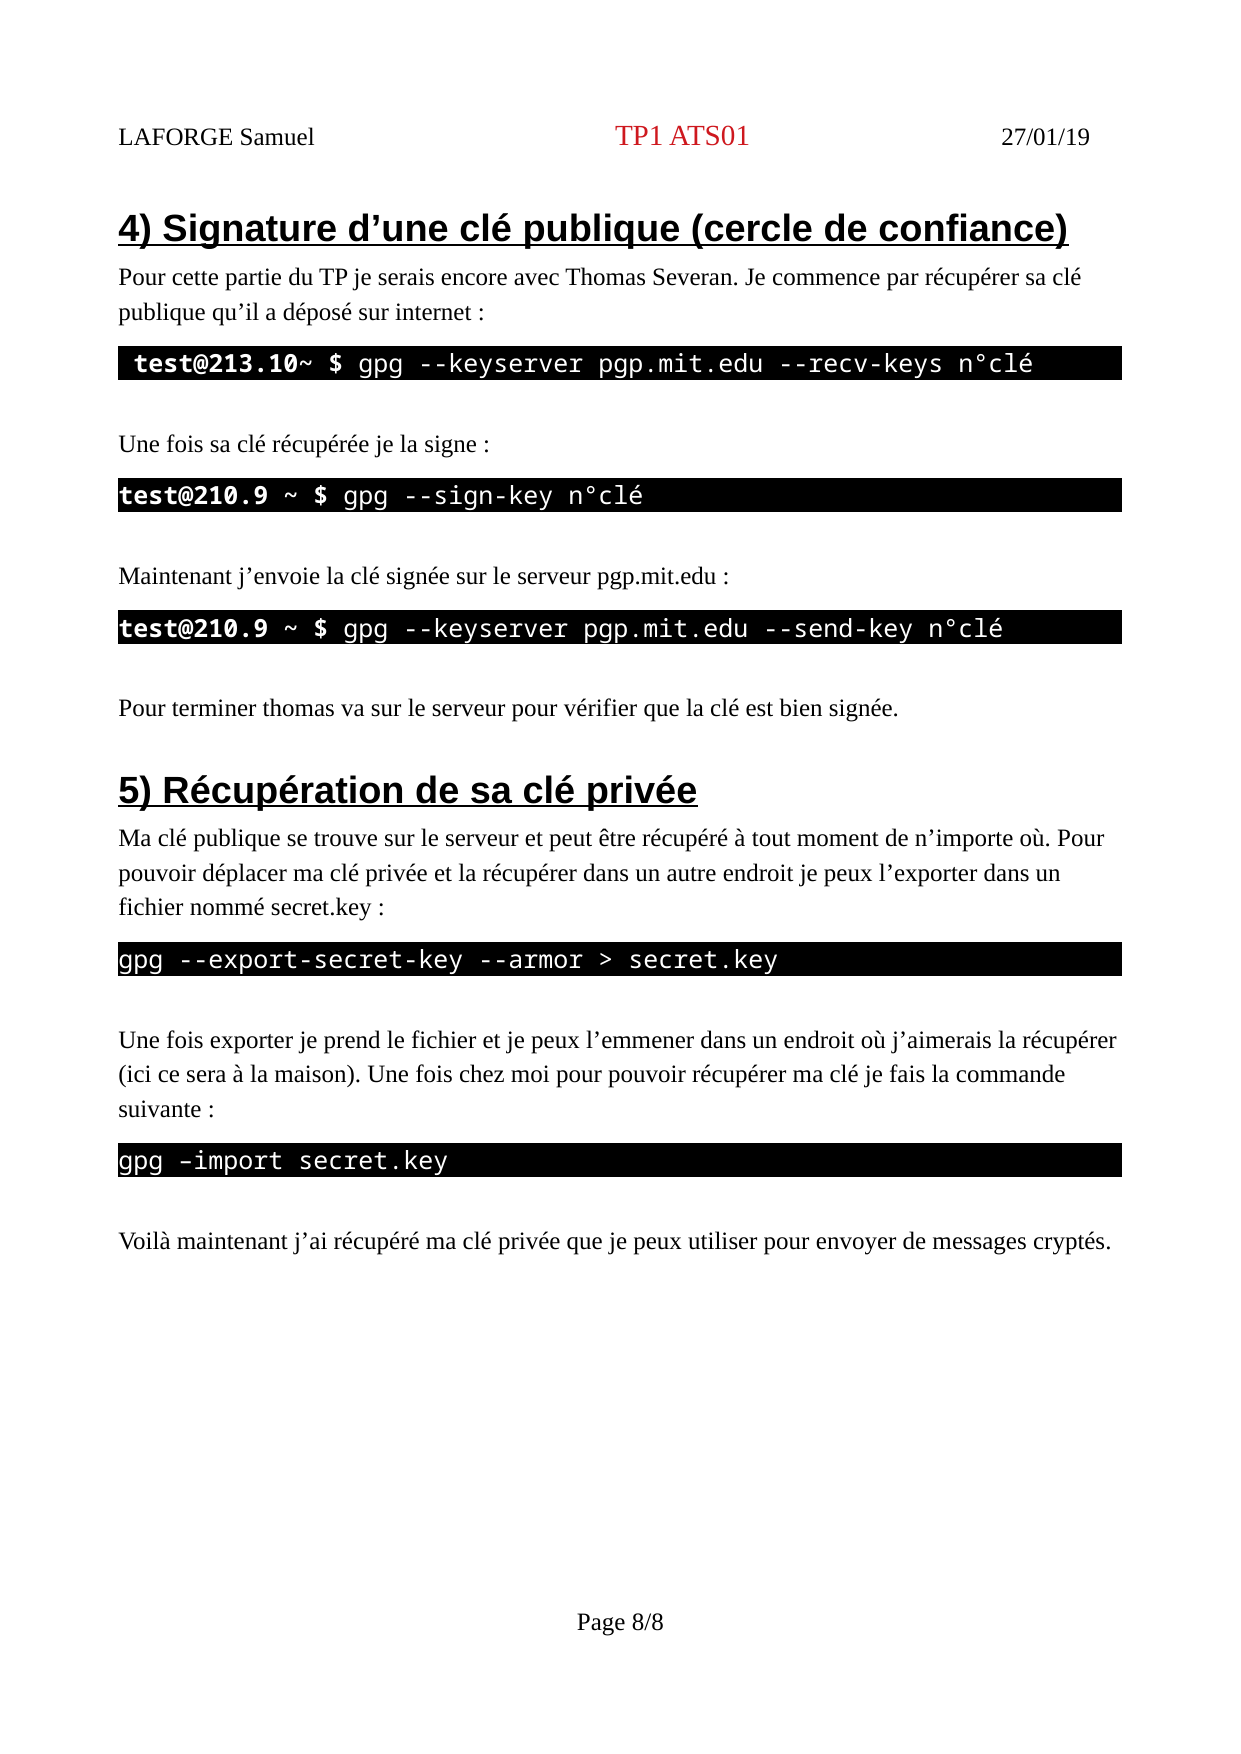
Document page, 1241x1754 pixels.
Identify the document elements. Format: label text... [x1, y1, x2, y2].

text Ma clé publique se trouve sur le serveur et peut être récupéré à tout moment de n’importe où. Pour pouvoir déplacer ma clé privée et la récupérer dans un autre endroit je peux l’exporter dans un fichier nommé secret.key : [118, 823, 1122, 921]
text Une fois sa clé récupérée je la signe : [118, 429, 1122, 458]
text gpg –import secret.key [118, 1143, 1122, 1177]
text gpg --export-secret-key --armor > secret.key [118, 942, 1122, 976]
text test@213.10~ $ gpg --keyserver pgp.mit.edu --recv-keys n°clé [118, 346, 1122, 380]
text Pour terminer thomas va sur le serveur pour vérifier que la clé est bien signée. [118, 693, 1122, 722]
subtitle 5) Récupération de sa clé privée [118, 767, 1122, 811]
text test@210.9 ~ $ gpg --keyserver pgp.mit.edu --send-key n°clé [118, 610, 1122, 644]
text Une fois exporter je prend le fichier et je peux l’emmener dans un endroit où j’aimerais la récupérer (ici ce sera à la maison). Une fois chez moi pour pouvoir récupérer ma clé je fais la commande suivante : [118, 1025, 1122, 1122]
text test@210.9 ~ $ gpg --sign-key n°clé [118, 478, 1122, 512]
subtitle 4) Signature d’une clé publique (cercle de confiance) [118, 206, 1122, 250]
text Pour cette partie du TP je serais encore avec Thomas Severan. Je commence par récupérer sa clé publique qu’il a déposé sur internet : [118, 262, 1122, 326]
text Maintenant j’envoie la clé signée sur le serveur pgp.mit.edu : [118, 561, 1122, 590]
text Voilà maintenant j’ai récupéré ma clé privée que je peux utiliser pour envoyer de messages cryptés. [118, 1226, 1122, 1254]
